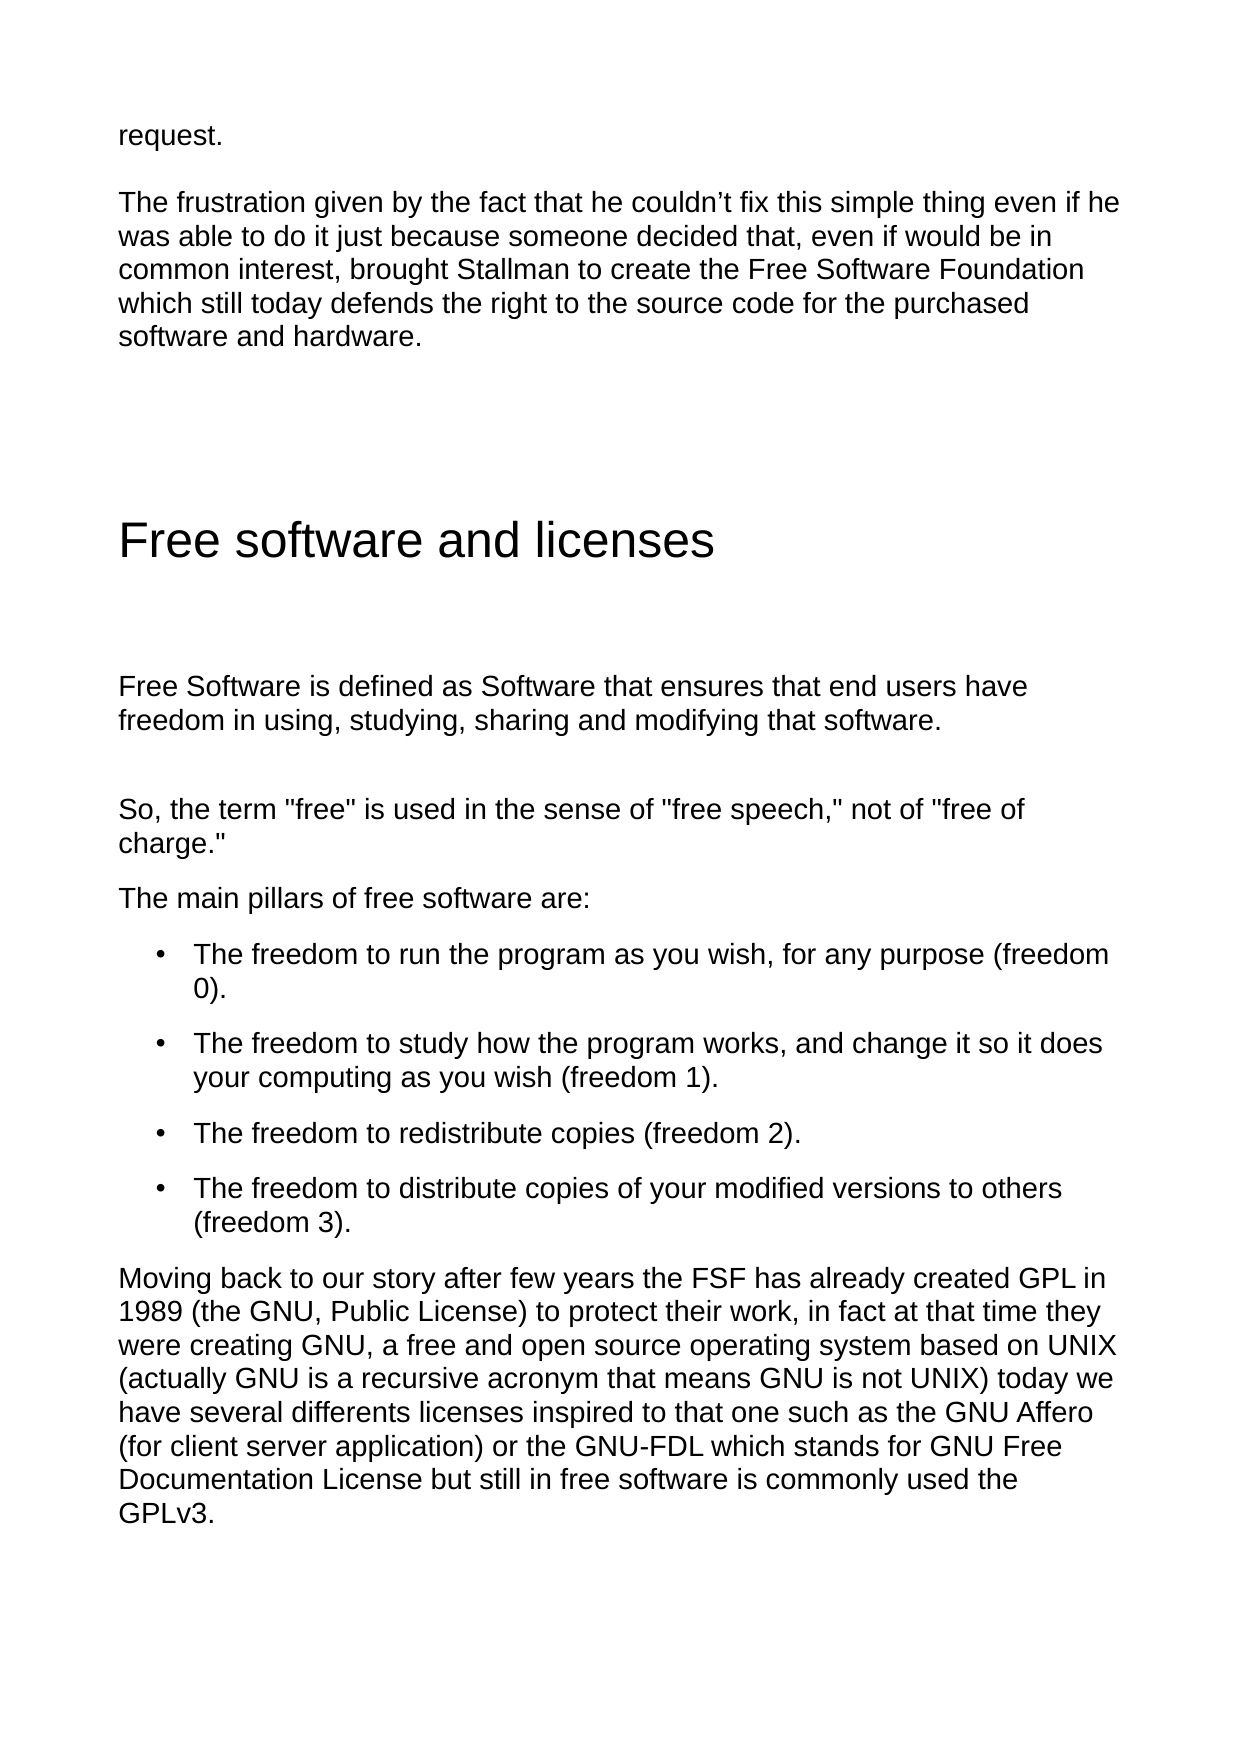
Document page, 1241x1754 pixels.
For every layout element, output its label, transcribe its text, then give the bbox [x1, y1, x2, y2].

text Moving back to our story after few years the FSF has already created GPL in 1989 (the GNU, Public License) to protect their work, in fact at that time they were creating GNU, a free and open source operating system based on UNIX (actually GNU is a recursive acronym that means GNU is not UNIX) today we have several differents licenses inspired to that one such as the GNU Affero (for client server application) or the GNU-FDL which stands for GNU Free Documentation License but still in free software is commonly used the GPLv3. [118, 1261, 1122, 1529]
text request. The frustration given by the fact that he couldn’t fix this simple thing even if he was able to do it just because someone decided that, even if would be in common interest, brought Stallman to create the Free Software Foundation which still today defends the right to the source code for the purchased software and hardware. [118, 118, 1122, 353]
list The freedom to redistribute copies (freedom 2). [156, 1116, 1122, 1149]
text Free Software is defined as Software that ensures that end users have freedom in using, studying, sharing and modifying that software. [118, 669, 1122, 770]
list The freedom to study how the program works, and change it so it does your computing as you wish (freedom 1). [156, 1026, 1122, 1093]
text The main pillars of free software are: [118, 881, 1122, 915]
text Free software and licenses [118, 510, 1122, 568]
text So, the term "free" is used in the sense of "free speech," not of "free of charge." [118, 792, 1122, 859]
list The freedom to distribute copies of your modified versions to others (freedom 3). [156, 1171, 1122, 1239]
list The freedom to run the program as you wish, for any purpose (freedom 0). [156, 937, 1122, 1004]
